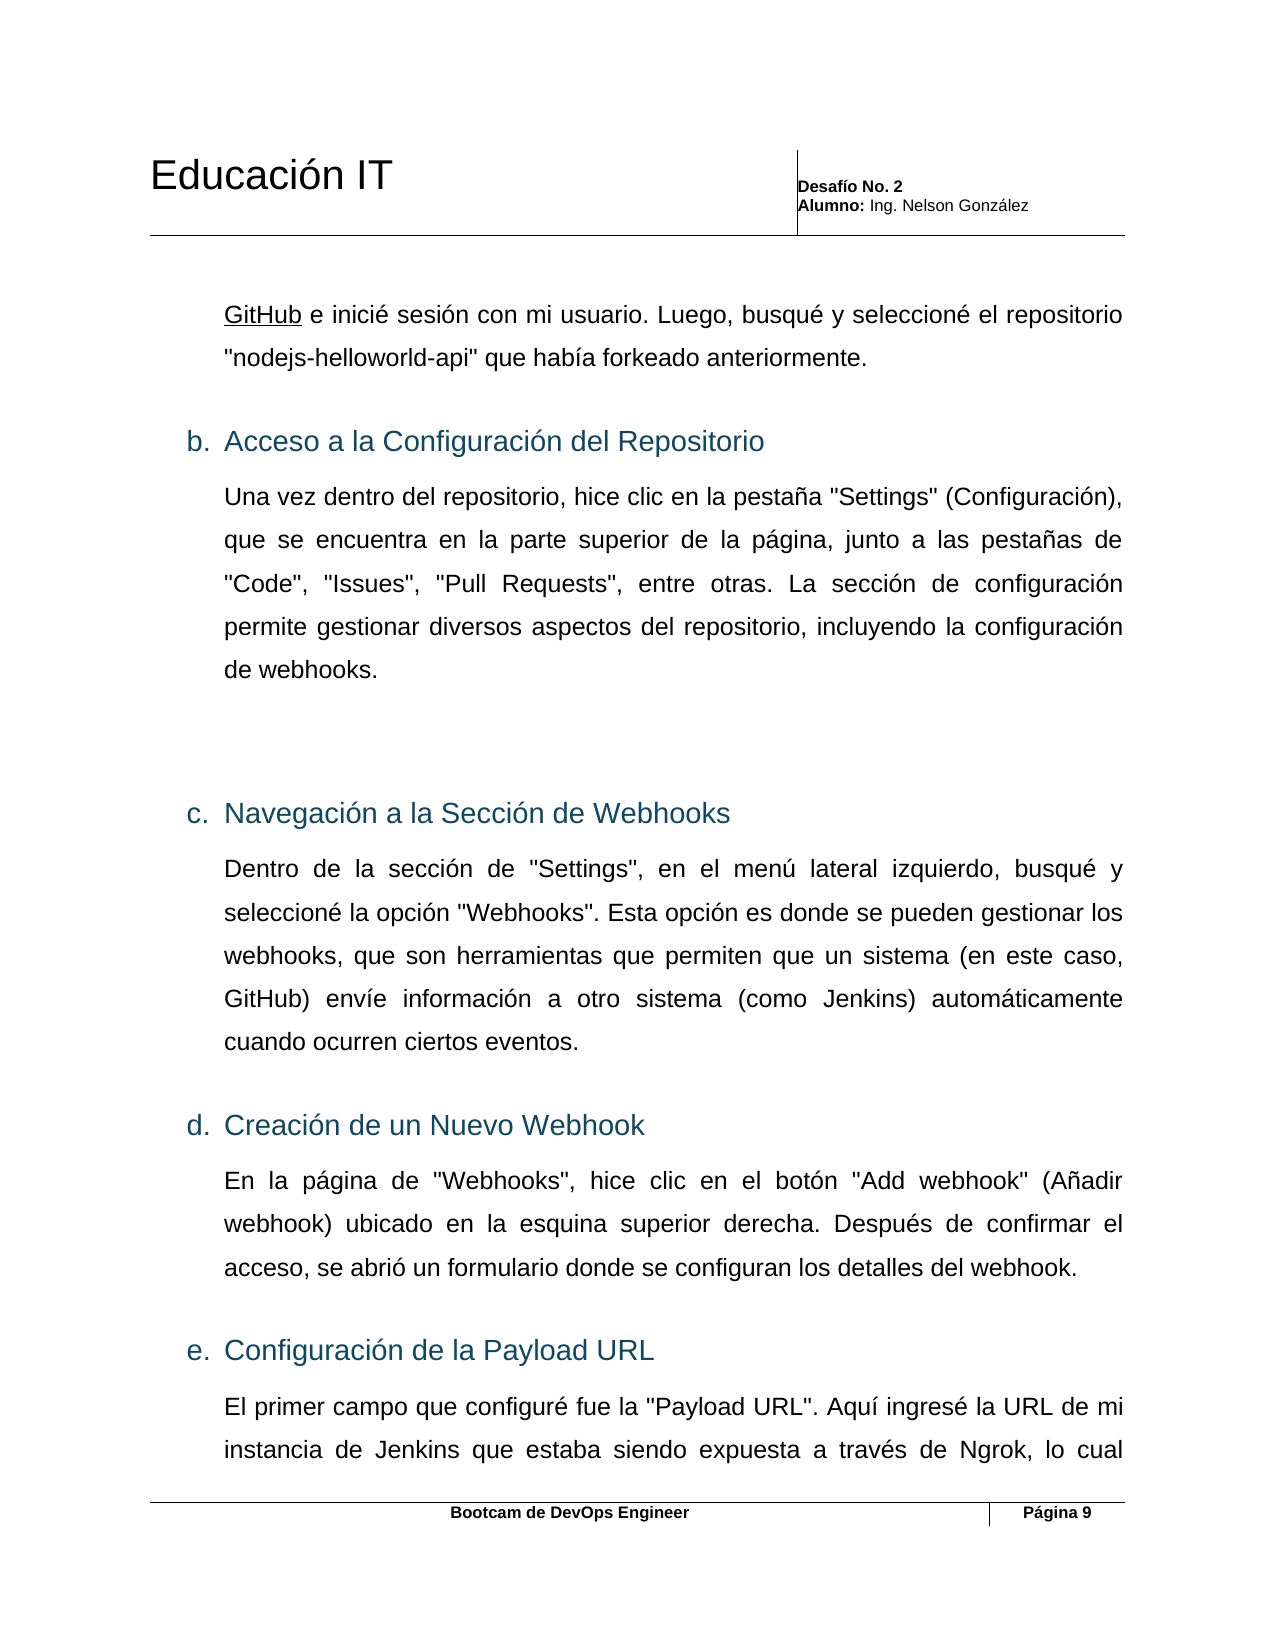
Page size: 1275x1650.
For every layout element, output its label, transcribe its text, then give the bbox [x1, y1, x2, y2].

list Creación de un Nuevo Webhook [186, 1108, 1125, 1141]
text Una vez dentro del repositorio, hice clic en la pestaña "Settings" (Configuración), que se encuentra en la parte superior de la página, junto a las pestañas de "Code", "Issues", "Pull Requests", entre otras. La sección de configuración permite gestionar diversos aspectos del repositorio, incluyendo la configuración de webhooks. [224, 482, 1125, 684]
text En la página de "Webhooks", hice clic en el botón "Add webhook" (Añadir webhook) ubicado en la esquina superior derecha. Después de confirmar el acceso, se abrió un formulario donde se configuran los detalles del webhook. [224, 1166, 1125, 1281]
text Dentro de la sección de "Settings", en el menú lateral izquierdo, busqué y seleccioné la opción "Webhooks". Esta opción es donde se pueden gestionar los webhooks, que son herramientas que permiten que un sistema (en este caso, GitHub) envíe información a otro sistema (como Jenkins) automáticamente cuando ocurren ciertos eventos. [224, 854, 1125, 1056]
list Navegación a la Sección de Webhooks [186, 796, 1125, 829]
text El primer campo que configuré fue la "Payload URL". Aquí ingresé la URL de mi instancia de Jenkins que estaba siendo expuesta a través de Ngrok, lo cual [224, 1392, 1125, 1464]
text GitHub e inicié sesión con mi usuario. Luego, busqué y seleccioné el repositorio "nodejs-helloworld-api" que había forkeado anteriormente. [224, 300, 1125, 372]
list Acceso a la Configuración del Repositorio [186, 424, 1125, 457]
list Configuración de la Payload URL [186, 1333, 1125, 1367]
